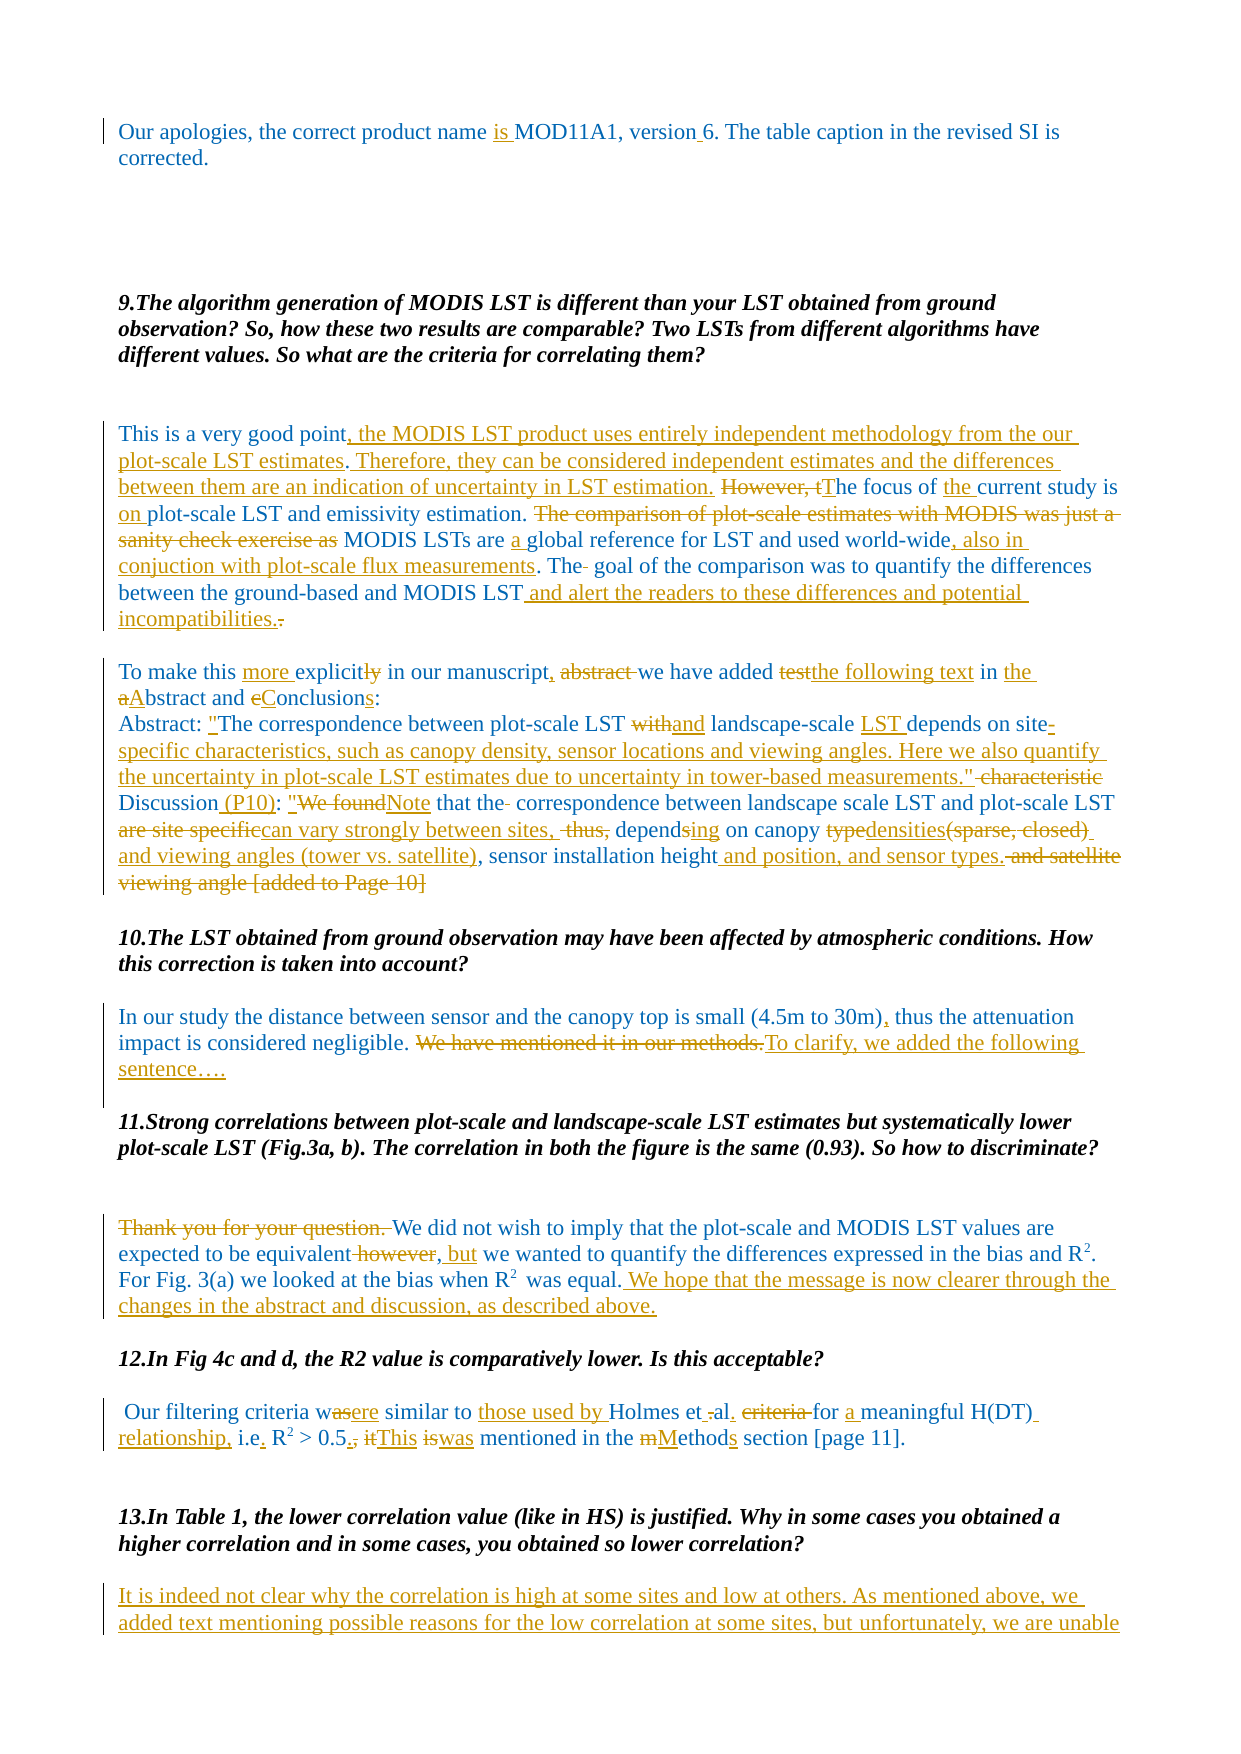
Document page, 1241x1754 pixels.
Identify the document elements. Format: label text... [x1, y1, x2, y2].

text 13.In Table 1, the lower correlation value (like in HS) is justified. Why in some cases you obtained a higher correlation and in some cases, you obtained so lower correlation? [118, 1451, 1122, 1556]
text We did not wish to imply that the plot-scale and MODIS LST values are expected to be equivalent, but we wanted to quantify the differences expressed in the bias and R2. For Fig. 3(a) we looked at the bias when R2 was equal. We hope that the message is now clearer through the changes in the abstract and discussion, as described above. 12.In Fig 4c and d, the R2 value is comparatively lower. Is this acceptable? [118, 1213, 1122, 1372]
text Our filtering criteria were similar to those used by Holmes et al. for a meaningful H(DT) relationship, i.e. R2 > 0.5. This was mentioned in the Methods section [page 11]. [118, 1398, 1122, 1451]
text 9.The algorithm generation of MODIS LST is different than your LST obtained from ground observation? So, how these two results are comparable? Two LSTs from different algorithms have different values. So what are the criteria for correlating them? [118, 262, 1122, 368]
text Abstract: "The correspondence between plot-scale LST and landscape-scale LST depends on site-specific characteristics, such as canopy density, sensor locations and viewing angles. Here we also quantify the uncertainty in plot-scale LST estimates due to uncertainty in tower-based measurements." [118, 710, 1122, 789]
text In our study the distance between sensor and the canopy top is small (4.5m to 30m), thus the attenuation impact is considered negligible. To clarify, we added the following sentence…. 11.Strong correlations between plot-scale and landscape-scale LST estimates but systematically lower plot-scale LST (Fig.3a, b). The correlation in both the figure is the same (0.93). So how to discriminate? [118, 1003, 1122, 1082]
text To make this more explicit in our manuscript, we have added the following text in the Abstract and Conclusions: [118, 658, 1122, 710]
text This is a very good point, the MODIS LST product uses entirely independent methodology from the our plot-scale LST estimates. Therefore, they can be considered independent estimates and the differences between them are an indication of uncertainty in LST estimation. The focus of the current study is on plot-scale LST and emissivity estimation. MODIS LSTs are a global reference for LST and used world-wide, also in conjuction with plot-scale flux measurements. The goal of the comparison was to quantify the differences between the ground-based and MODIS LST and alert the readers to these differences and potential incompatibilities. [118, 421, 1122, 631]
text Discussion (P10): "Note that the correspondence between landscape scale LST and plot-scale LST can vary strongly between sites, depending on canopy densities and viewing angles (tower vs. satellite), sensor installation height and position, and sensor types. [118, 789, 1122, 895]
text It is indeed not clear why the correlation is high at some sites and low at others. As mentioned above, we added text mentioning possible reasons for the low correlation at some sites, but unfortunately, we are unable [118, 1582, 1122, 1635]
text 10.The LST obtained from ground observation may have been affected by atmospheric conditions. How this correction is taken into account? [118, 924, 1122, 976]
subtitle Our apologies, the correct product name is MOD11A1, version 6. The table caption in the revised SI is corrected. [118, 118, 1122, 171]
